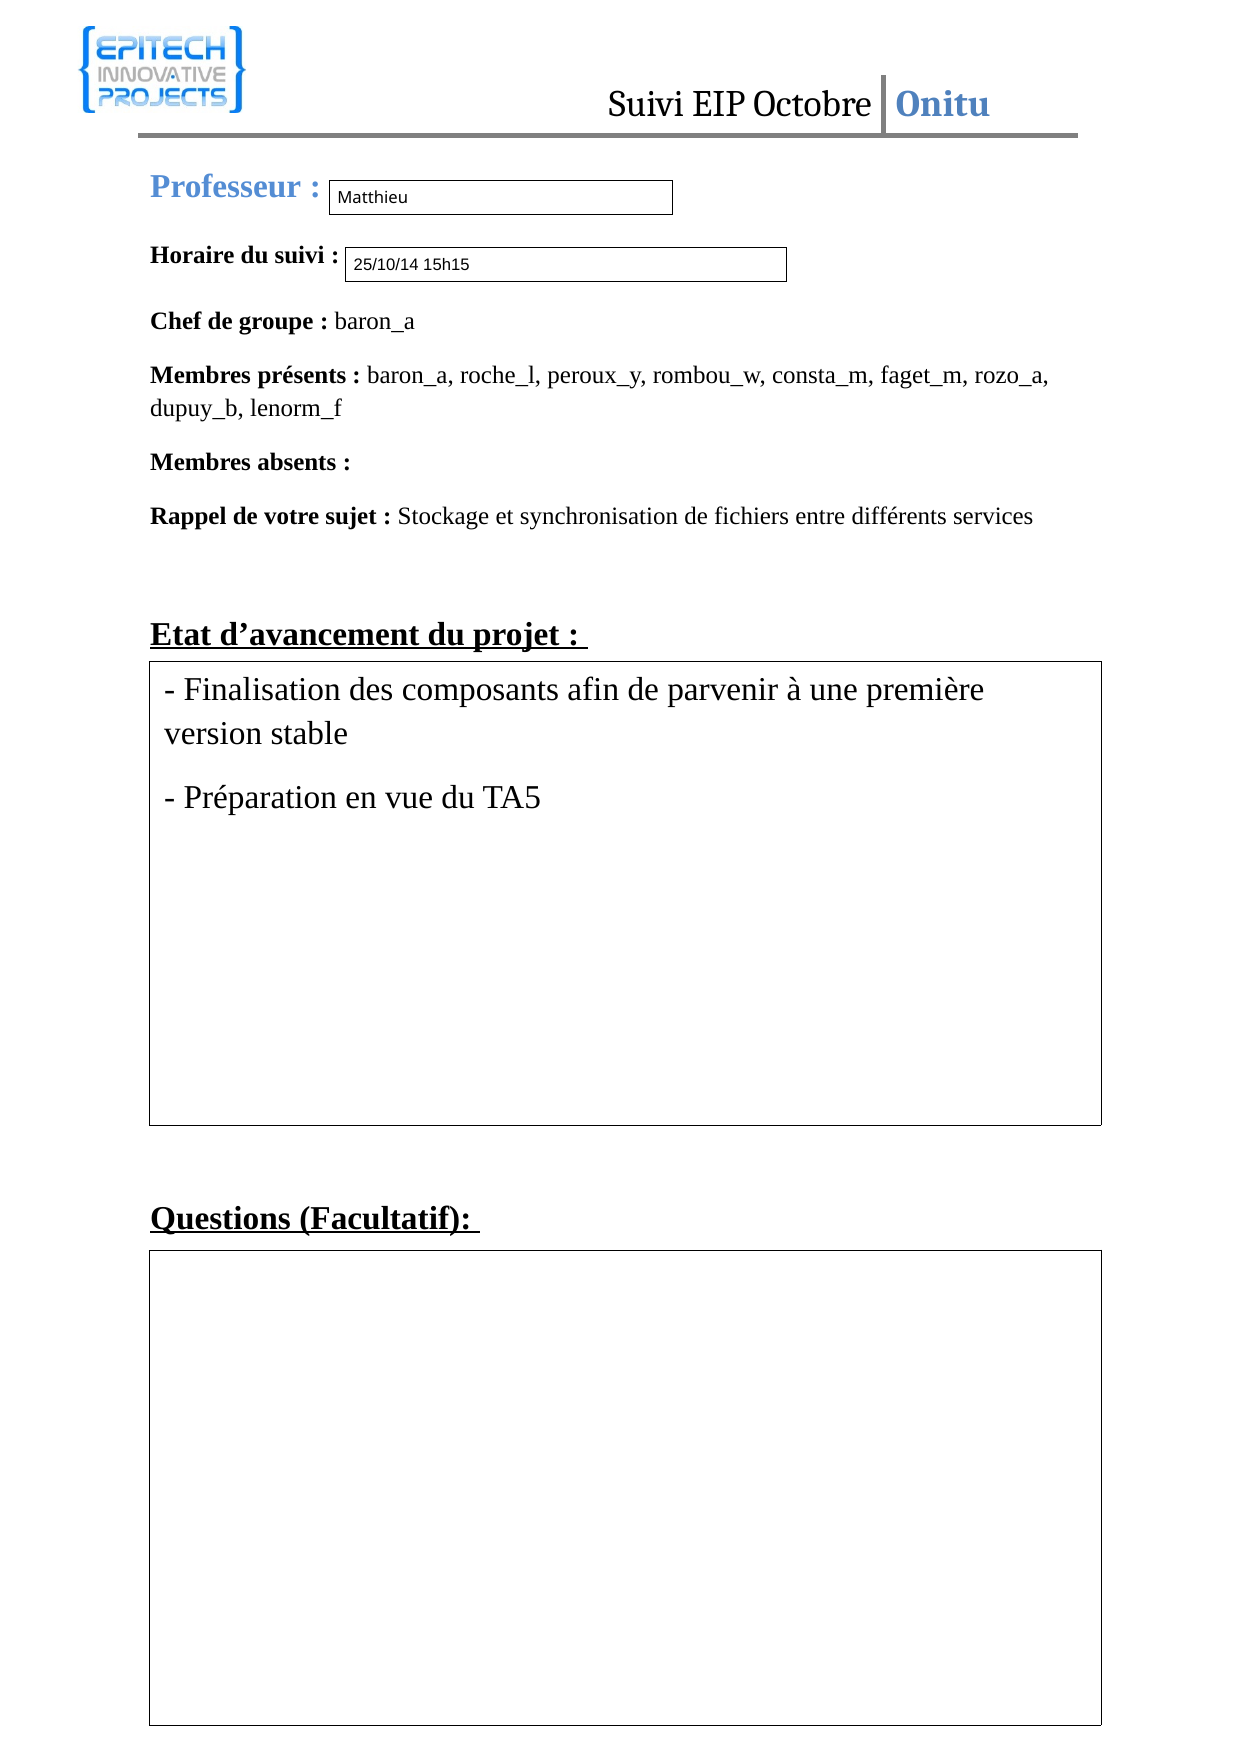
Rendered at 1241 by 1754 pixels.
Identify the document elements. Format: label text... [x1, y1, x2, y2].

text - Finalisation des composants afin de parvenir à une première version stable [164, 669, 1086, 751]
text - Préparation en vue du TA5 [164, 778, 1086, 816]
text Chef de groupe : baron_a [150, 306, 1090, 335]
text Membres absents : [150, 447, 1090, 476]
text Rappel de votre sujet : Stockage et synchronisation de fichiers entre différents services [150, 501, 1090, 529]
text Membres présents : baron_a, roche_l, peroux_y, rombou_w, consta_m, faget_m, rozo_a, dupuy_b, lenorm_f [150, 360, 1090, 422]
text Etat d’avancement du projet : [150, 614, 1090, 652]
text Professeur : [150, 166, 1090, 214]
picture [77, 26, 247, 113]
text Horaire du suivi : [150, 241, 1090, 281]
text Questions (Facultatif): [150, 1198, 1090, 1236]
